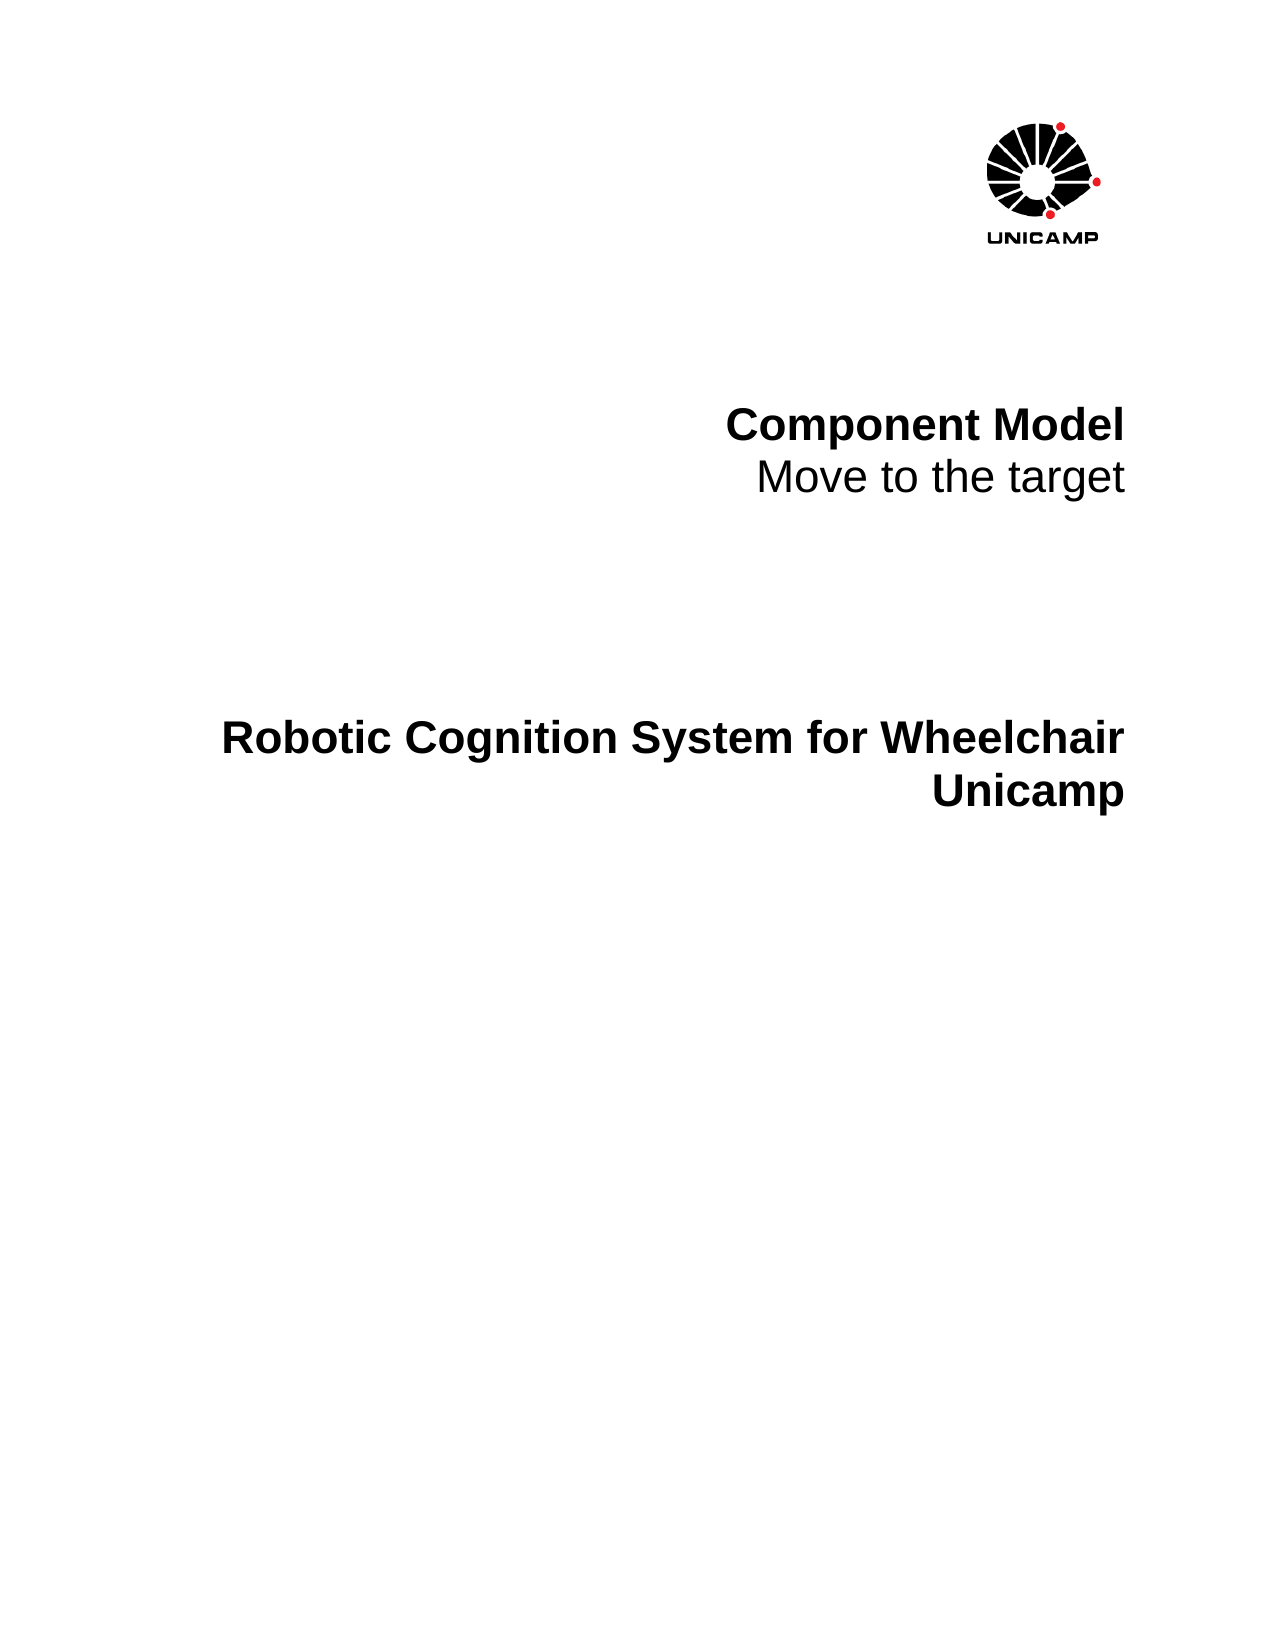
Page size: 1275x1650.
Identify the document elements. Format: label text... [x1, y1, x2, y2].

title Robotic Cognition System for Wheelchair Unicamp [150, 711, 1125, 816]
picture [987, 122, 1101, 244]
title Component Model Move to the target [150, 397, 1125, 503]
